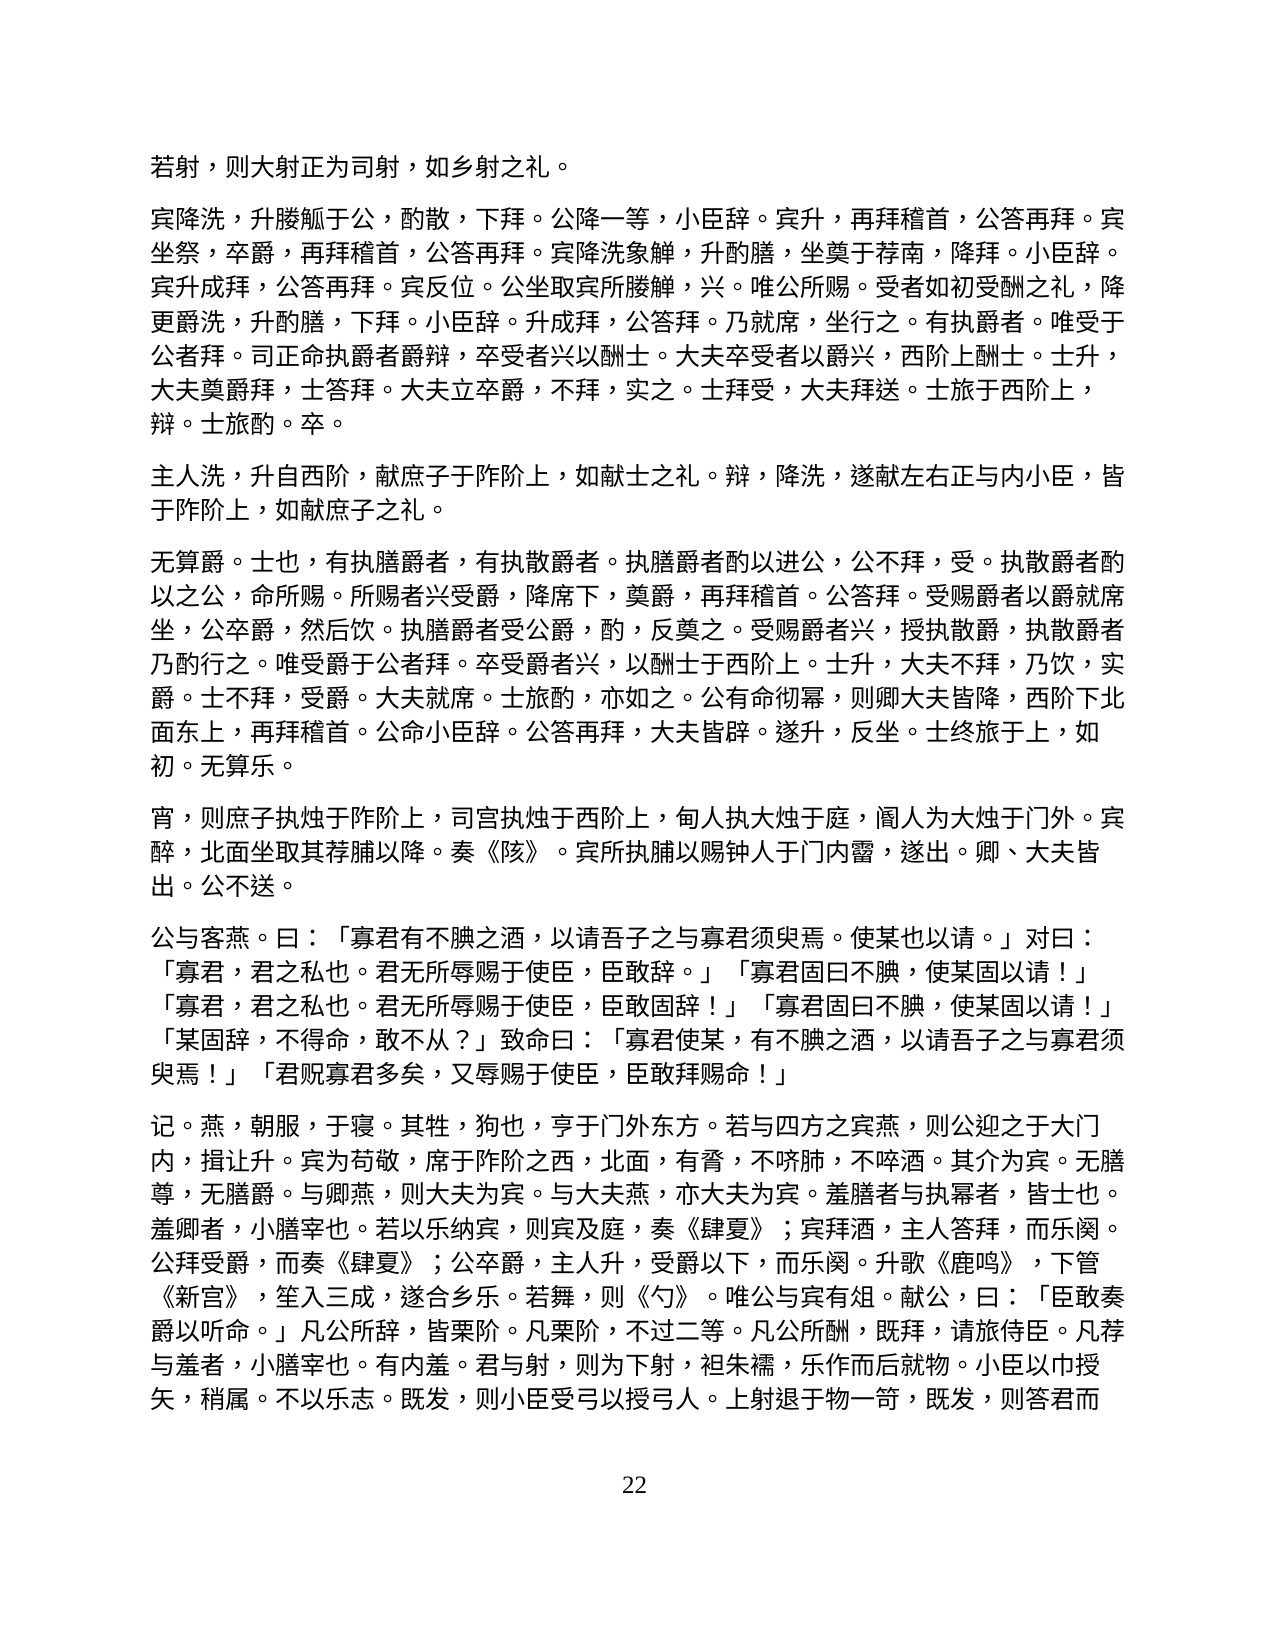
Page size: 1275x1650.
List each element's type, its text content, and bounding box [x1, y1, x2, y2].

text 宵，则庶子执烛于阼阶上，司宫执烛于西阶上，甸人执大烛于庭，阍人为大烛于门外。宾醉，北面坐取其荐脯以降。奏《陔》。宾所执脯以赐钟人于门内霤，遂出。卿、大夫皆出。公不送。 [150, 801, 1125, 903]
text 若射，则大射正为司射，如乡射之礼。 [150, 150, 1125, 184]
text 公与客燕。曰：「寡君有不腆之酒，以请吾子之与寡君须臾焉。使某也以请。」对曰：「寡君，君之私也。君无所辱赐于使臣，臣敢辞。」「寡君固曰不腆，使某固以请！」「寡君，君之私也。君无所辱赐于使臣，臣敢固辞！」「寡君固曰不腆，使某固以请！」「某固辞，不得命，敢不从？」致命曰：「寡君使某，有不腆之酒，以请吾子之与寡君须臾焉！」「君贶寡君多矣，又辱赐于使臣，臣敢拜赐命！」 [150, 921, 1125, 1091]
text 无算爵。士也，有执膳爵者，有执散爵者。执膳爵者酌以进公，公不拜，受。执散爵者酌以之公，命所赐。所赐者兴受爵，降席下，奠爵，再拜稽首。公答拜。受赐爵者以爵就席坐，公卒爵，然后饮。执膳爵者受公爵，酌，反奠之。受赐爵者兴，授执散爵，执散爵者乃酌行之。唯受爵于公者拜。卒受爵者兴，以酬士于西阶上。士升，大夫不拜，乃饮，实爵。士不拜，受爵。大夫就席。士旅酌，亦如之。公有命彻幂，则卿大夫皆降，西阶下北面东上，再拜稽首。公命小臣辞。公答再拜，大夫皆辟。遂升，反坐。士终旅于上，如初。无算乐。 [150, 544, 1125, 783]
text 记。燕，朝服，于寝。其牲，狗也，亨于门外东方。若与四方之宾燕，则公迎之于大门内，揖让升。宾为苟敬，席于阼阶之西，北面，有脀，不哜肺，不啐酒。其介为宾。无膳尊，无膳爵。与卿燕，则大夫为宾。与大夫燕，亦大夫为宾。羞膳者与执幂者，皆士也。羞卿者，小膳宰也。若以乐纳宾，则宾及庭，奏《肆夏》；宾拜酒，主人答拜，而乐阕。公拜受爵，而奏《肆夏》；公卒爵，主人升，受爵以下，而乐阕。升歌《鹿鸣》，下管《新宫》，笙入三成，遂合乡乐。若舞，则《勺》。唯公与宾有俎。献公，曰：「臣敢奏爵以听命。」凡公所辞，皆栗阶。凡栗阶，不过二等。凡公所酬，既拜，请旅侍臣。凡荐与羞者，小膳宰也。有内羞。君与射，则为下射，袒朱襦，乐作而后就物。小臣以巾授矢，稍属。不以乐志。既发，则小臣受弓以授弓人。上射退于物一笴，既发，则答君而 [150, 1109, 1125, 1416]
text 主人洗，升自西阶，献庶子于阼阶上，如献士之礼。辩，降洗，遂献左右正与内小臣，皆于阼阶上，如献庶子之礼。 [150, 458, 1125, 526]
text 宾降洗，升媵觚于公，酌散，下拜。公降一等，小臣辞。宾升，再拜稽首，公答再拜。宾坐祭，卒爵，再拜稽首，公答再拜。宾降洗象觯，升酌膳，坐奠于荐南，降拜。小臣辞。宾升成拜，公答再拜。宾反位。公坐取宾所媵觯，兴。唯公所赐。受者如初受酬之礼，降更爵洗，升酌膳，下拜。小臣辞。升成拜，公答拜。乃就席，坐行之。有执爵者。唯受于公者拜。司正命执爵者爵辩，卒受者兴以酬士。大夫卒受者以爵兴，西阶上酬士。士升，大夫奠爵拜，士答拜。大夫立卒爵，不拜，实之。士拜受，大夫拜送。士旅于西阶上，辩。士旅酌。卒。 [150, 202, 1125, 440]
